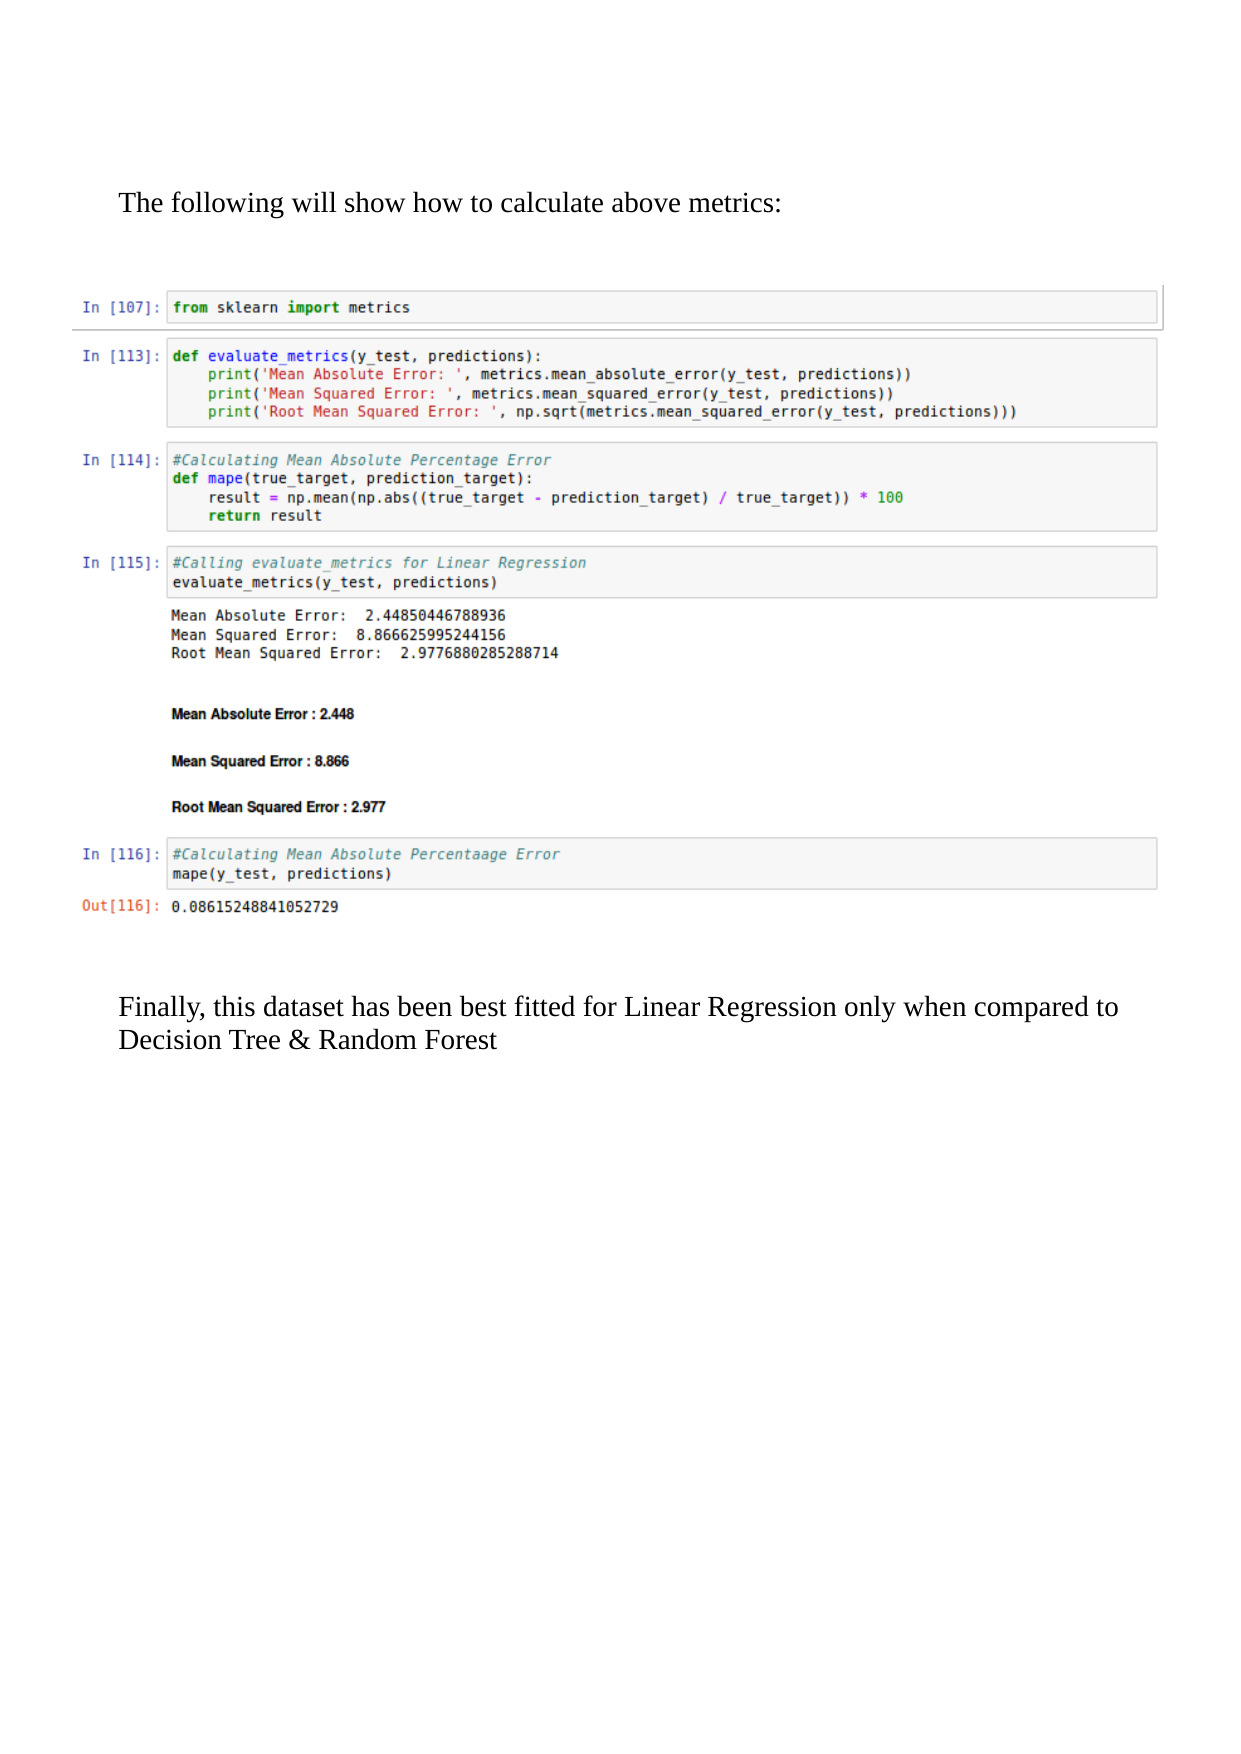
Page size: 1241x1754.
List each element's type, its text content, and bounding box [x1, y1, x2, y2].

text Finally, this dataset has been best fitted for Linear Regression only when compared to Decision Tree & Random Forest [118, 989, 1122, 1056]
text The following will show how to calculate above metrics: [118, 185, 1122, 219]
picture [72, 285, 1169, 922]
